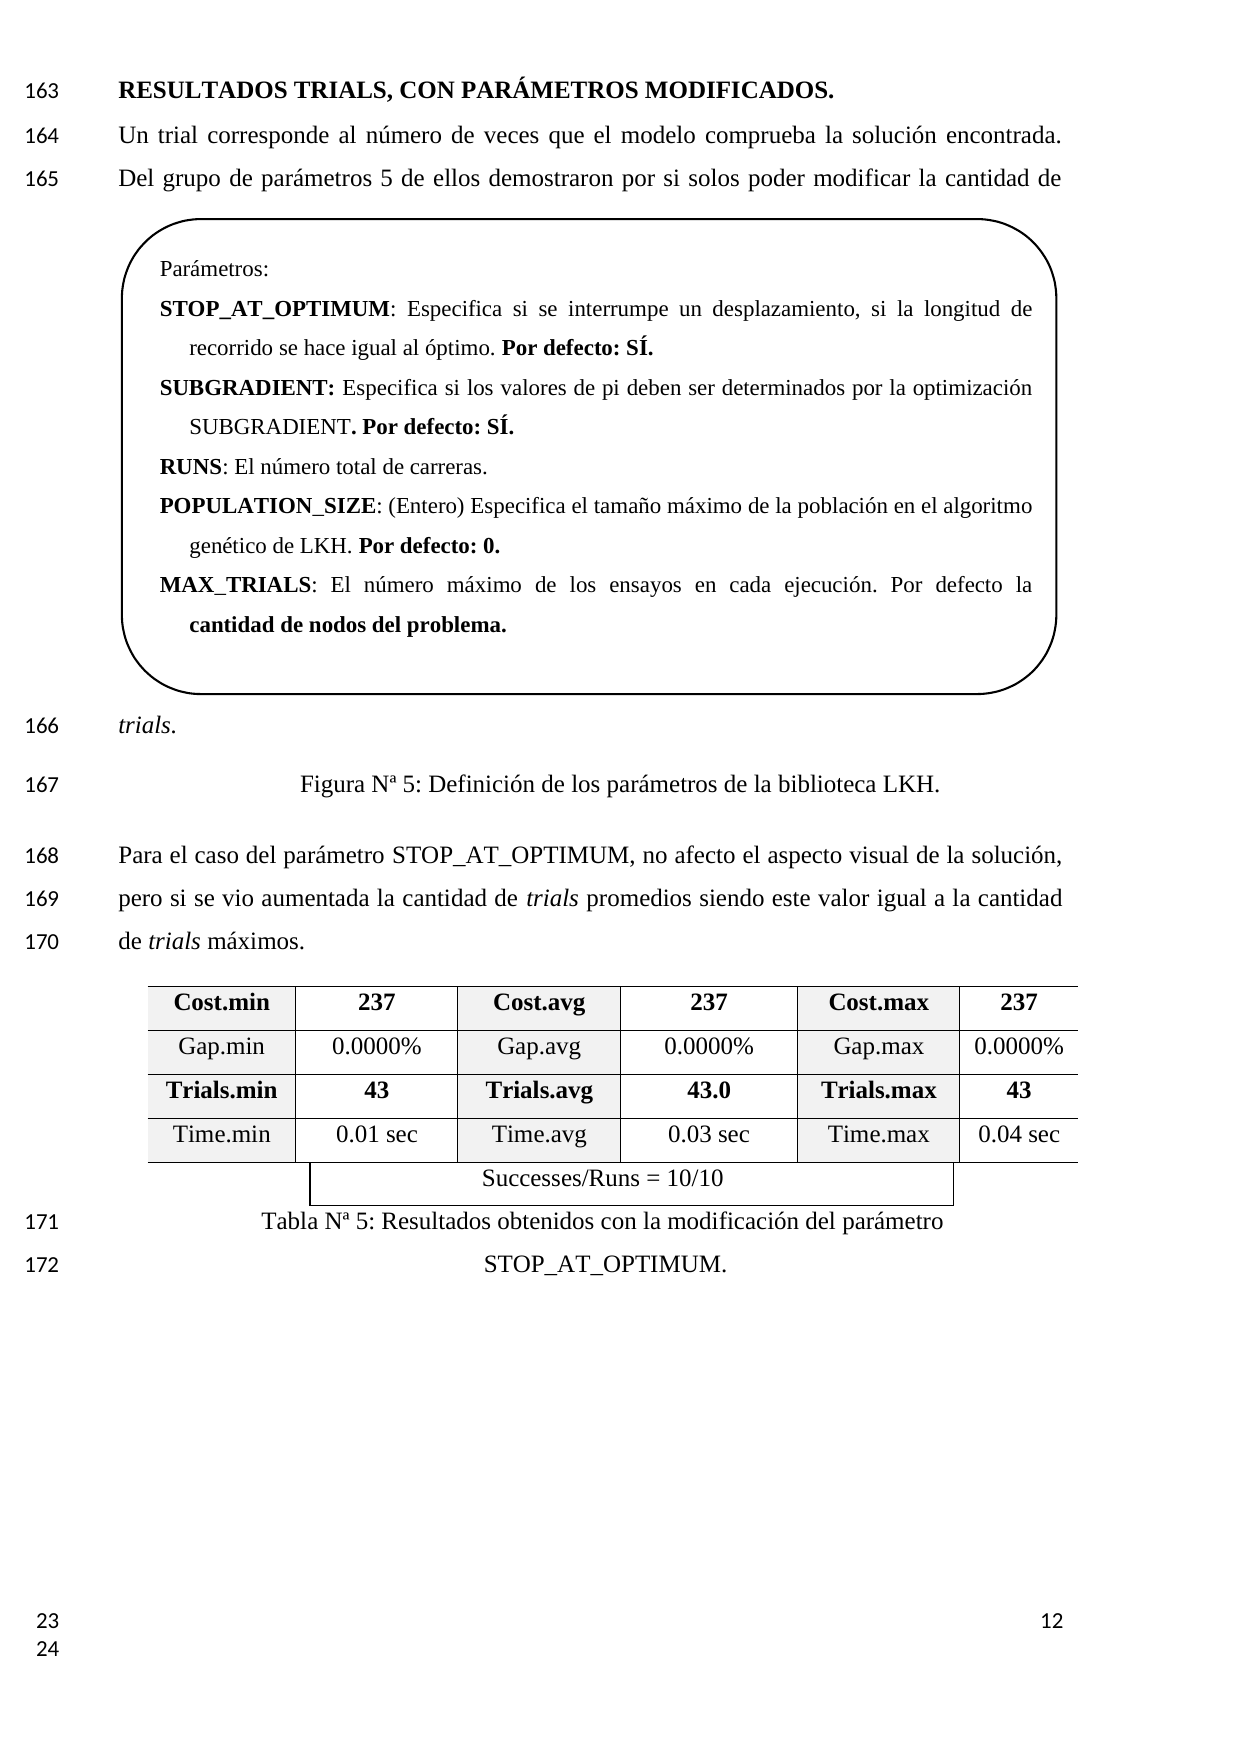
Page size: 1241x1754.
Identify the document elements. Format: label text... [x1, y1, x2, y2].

table_cell [954, 1163, 960, 1205]
text Un trial corresponde al número de veces que el modelo comprueba la solución encontrada. Del grupo de parámetros 5 de ellos demostraron por si solos poder modificar la cantidad de trials. [118, 120, 1063, 738]
table_cell [960, 1163, 1078, 1205]
table_cell 43 [960, 1075, 1078, 1118]
table_cell 0.03 sec [621, 1119, 797, 1162]
table_header 237 [296, 987, 457, 1030]
table_cell Successes/Runs = 10/10 [311, 1163, 953, 1205]
table_header Cost.max [798, 987, 959, 1030]
table_cell 0.04 sec [960, 1119, 1078, 1162]
text RESULTADOS TRIALS, CON PARÁMETROS MODIFICADOS. [118, 75, 1063, 104]
table_cell [295, 1163, 309, 1205]
table_header 237 [621, 987, 797, 1030]
table_header 237 [960, 987, 1078, 1030]
table_cell Trials.min [148, 1075, 295, 1118]
text STOP_AT_OPTIMUM. [177, 1249, 1034, 1278]
table_cell Gap.min [148, 1031, 295, 1074]
text Figura Nª 5: Definición de los parámetros de la biblioteca LKH. [177, 769, 1063, 798]
table_cell Trials.avg [458, 1075, 620, 1118]
table_cell Gap.max [798, 1031, 959, 1074]
table_cell 0.0000% [621, 1031, 797, 1074]
table_cell 43 [296, 1075, 457, 1118]
table_cell 0.01 sec [296, 1119, 457, 1162]
table_cell [148, 1163, 295, 1205]
table_header Cost.avg [458, 987, 620, 1030]
table_cell Trials.max [798, 1075, 959, 1118]
table_cell Time.min [148, 1119, 295, 1162]
table_cell 0.0000% [960, 1031, 1078, 1074]
table_header Cost.min [148, 987, 295, 1030]
table_cell 43.0 [621, 1075, 797, 1118]
text Para el caso del parámetro STOP_AT_OPTIMUM, no afecto el aspecto visual de la solución, pero si se vio aumentada la cantidad de trials promedios siendo este valor igual a la cantidad de trials máximos. [118, 840, 1063, 955]
table_cell Time.avg [458, 1119, 620, 1162]
table_cell Gap.avg [458, 1031, 620, 1074]
table_cell 0.0000% [296, 1031, 457, 1074]
text Tabla Nª 5: Resultados obtenidos con la modificación del parámetro [177, 1206, 1034, 1235]
table_cell Time.max [798, 1119, 959, 1162]
